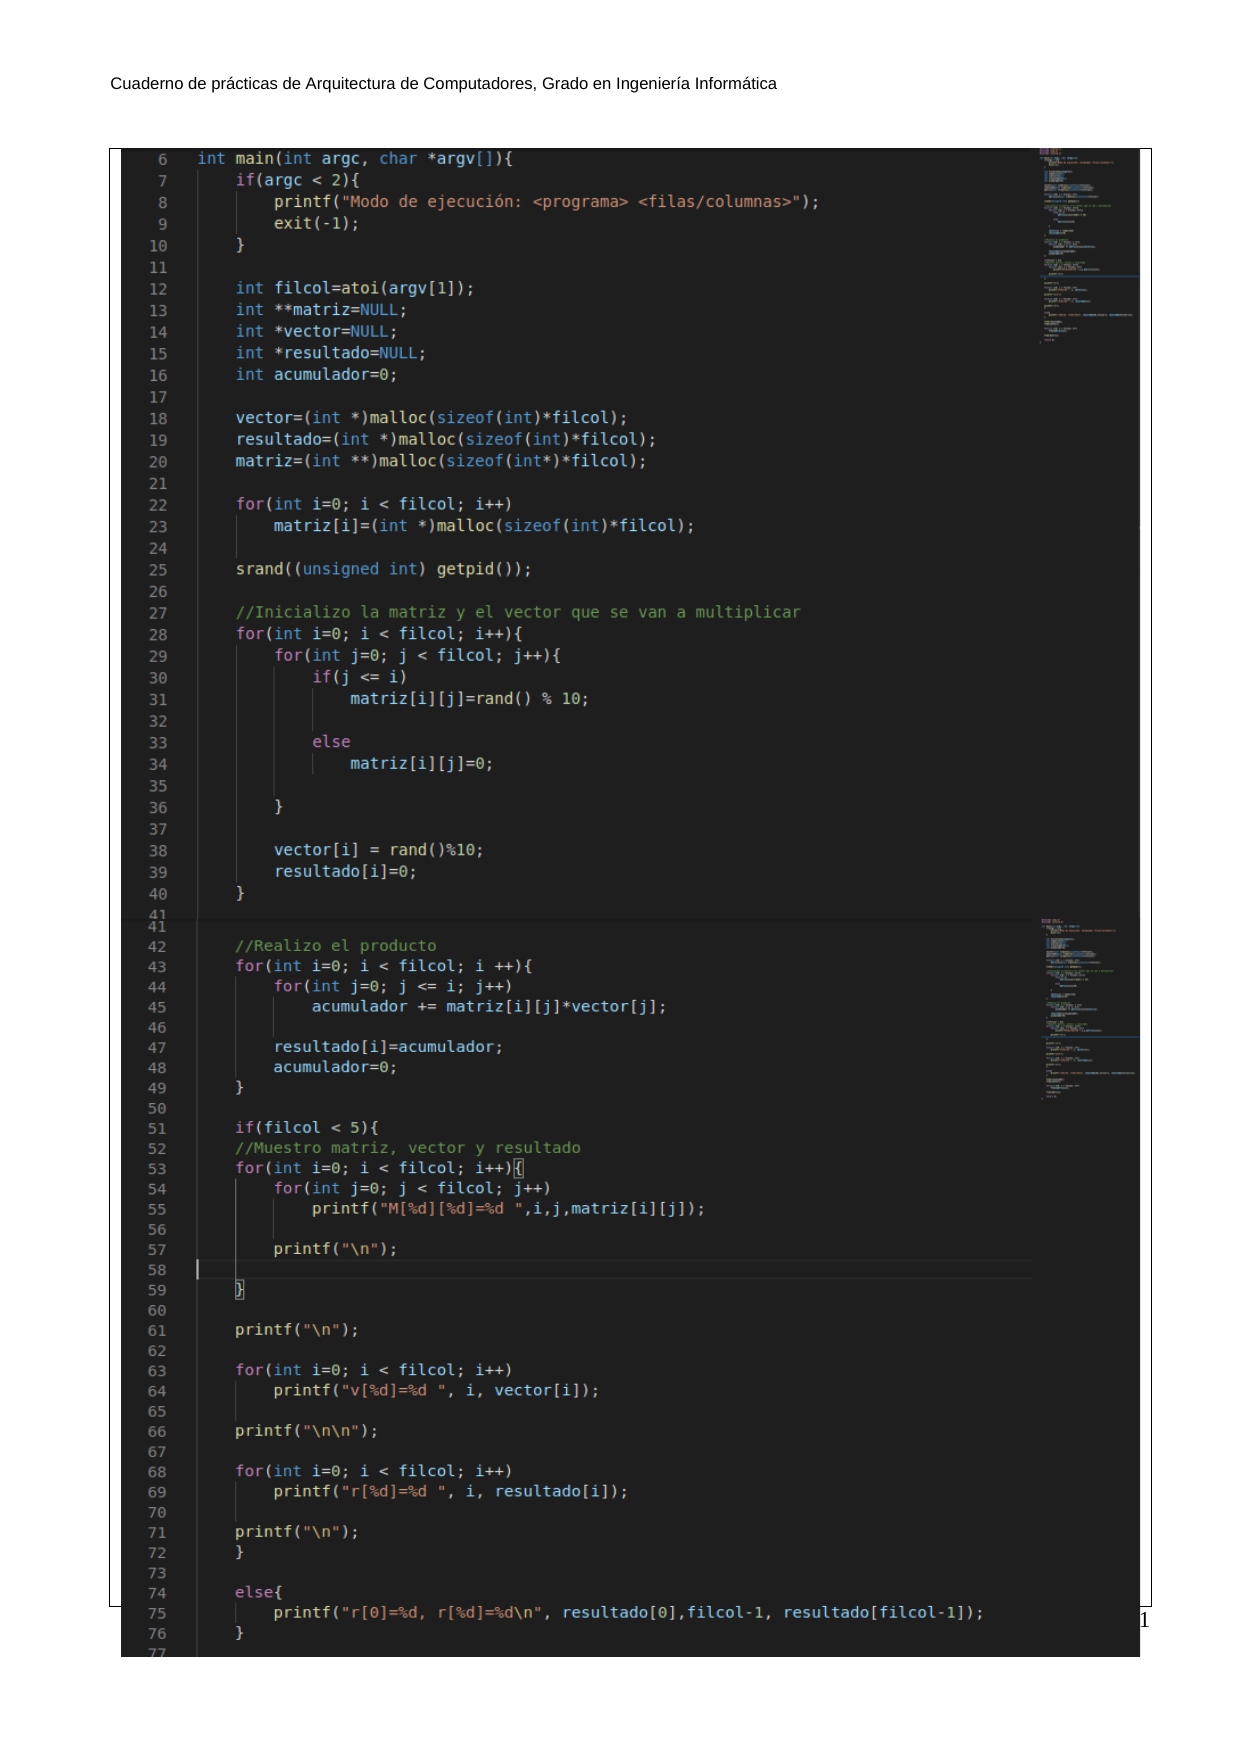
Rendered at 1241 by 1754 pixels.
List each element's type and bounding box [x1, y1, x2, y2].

table_header [1141, 149, 1151, 1606]
picture [121, 148, 1141, 1657]
table_header [110, 149, 121, 1606]
